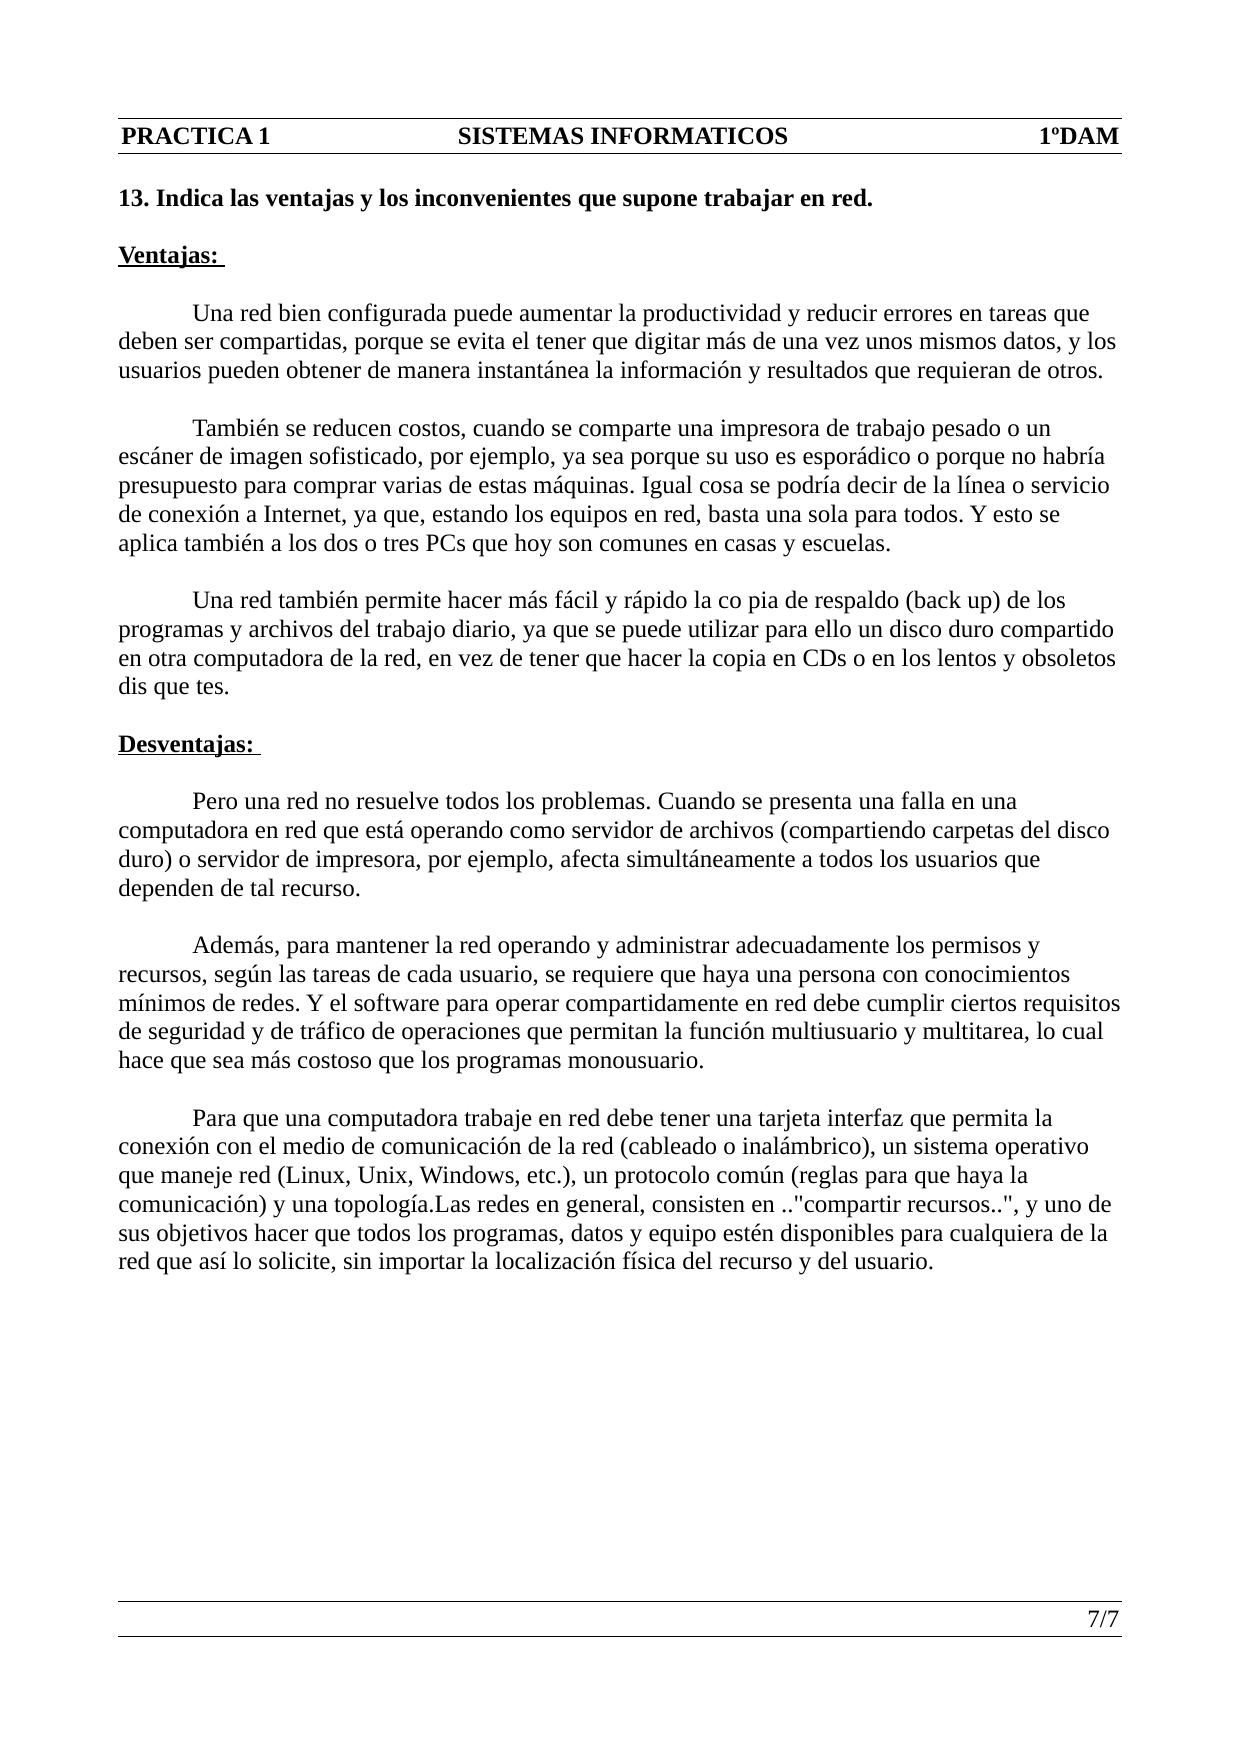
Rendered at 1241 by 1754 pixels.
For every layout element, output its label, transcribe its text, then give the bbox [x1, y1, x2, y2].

text Desventajas: [118, 729, 1122, 758]
text Además, para mantener la red operando y administrar adecuadamente los permisos y recursos, según las tareas de cada usuario, se requiere que haya una persona con conocimientos mínimos de redes. Y el software para operar compartidamente en red debe cumplir ciertos requisitos de seguridad y de tráfico de operaciones que permitan la función multiusuario y multitarea, lo cual hace que sea más costoso que los programas monousuario. [118, 930, 1122, 1074]
text 13. Indica las ventajas y los inconvenientes que supone trabajar en red. [118, 183, 1122, 211]
text Pero una red no resuelve todos los problemas. Cuando se presenta una falla en una computadora en red que está operando como servidor de archivos (compartiendo carpetas del disco duro) o servidor de impresora, por ejemplo, afecta simultáneamente a todos los usuarios que dependen de tal recurso. [118, 786, 1122, 901]
text Una red también permite hacer más fácil y rápido la co pia de respaldo (back up) de los programas y archivos del trabajo diario, ya que se puede utilizar para ello un disco duro compartido en otra computadora de la red, en vez de tener que hacer la copia en CDs o en los lentos y obsoletos dis que tes. [118, 585, 1122, 700]
text Ventajas: [118, 240, 1122, 269]
text Una red bien configurada puede aumentar la productividad y reducir errores en tareas que deben ser compartidas, porque se evita el tener que digitar más de una vez unos mismos datos, y los usuarios pueden obtener de manera instantánea la información y resultados que requieran de otros. [118, 298, 1122, 384]
text Para que una computadora trabaje en red debe tener una tarjeta interfaz que permita la conexión con el medio de comunicación de la red (cableado o inalámbrico), un sistema operativo que maneje red (Linux, Unix, Windows, etc.), un protocolo común (reglas para que haya la comunicación) y una topología.Las redes en general, consisten en .."compartir recursos..", y uno de sus objetivos hacer que todos los programas, datos y equipo estén disponibles para cualquiera de la red que así lo solicite, sin importar la localización física del recurso y del usuario. [118, 1103, 1122, 1275]
text También se reducen costos, cuando se comparte una impresora de trabajo pesado o un escáner de imagen sofisticado, por ejemplo, ya sea porque su uso es esporádico o porque no habría presupuesto para comprar varias de estas máquinas. Igual cosa se podría decir de la línea o servicio de conexión a Internet, ya que, estando los equipos en red, basta una sola para todos. Y esto se aplica también a los dos o tres PCs que hoy son comunes en casas y escuelas. [118, 413, 1122, 556]
